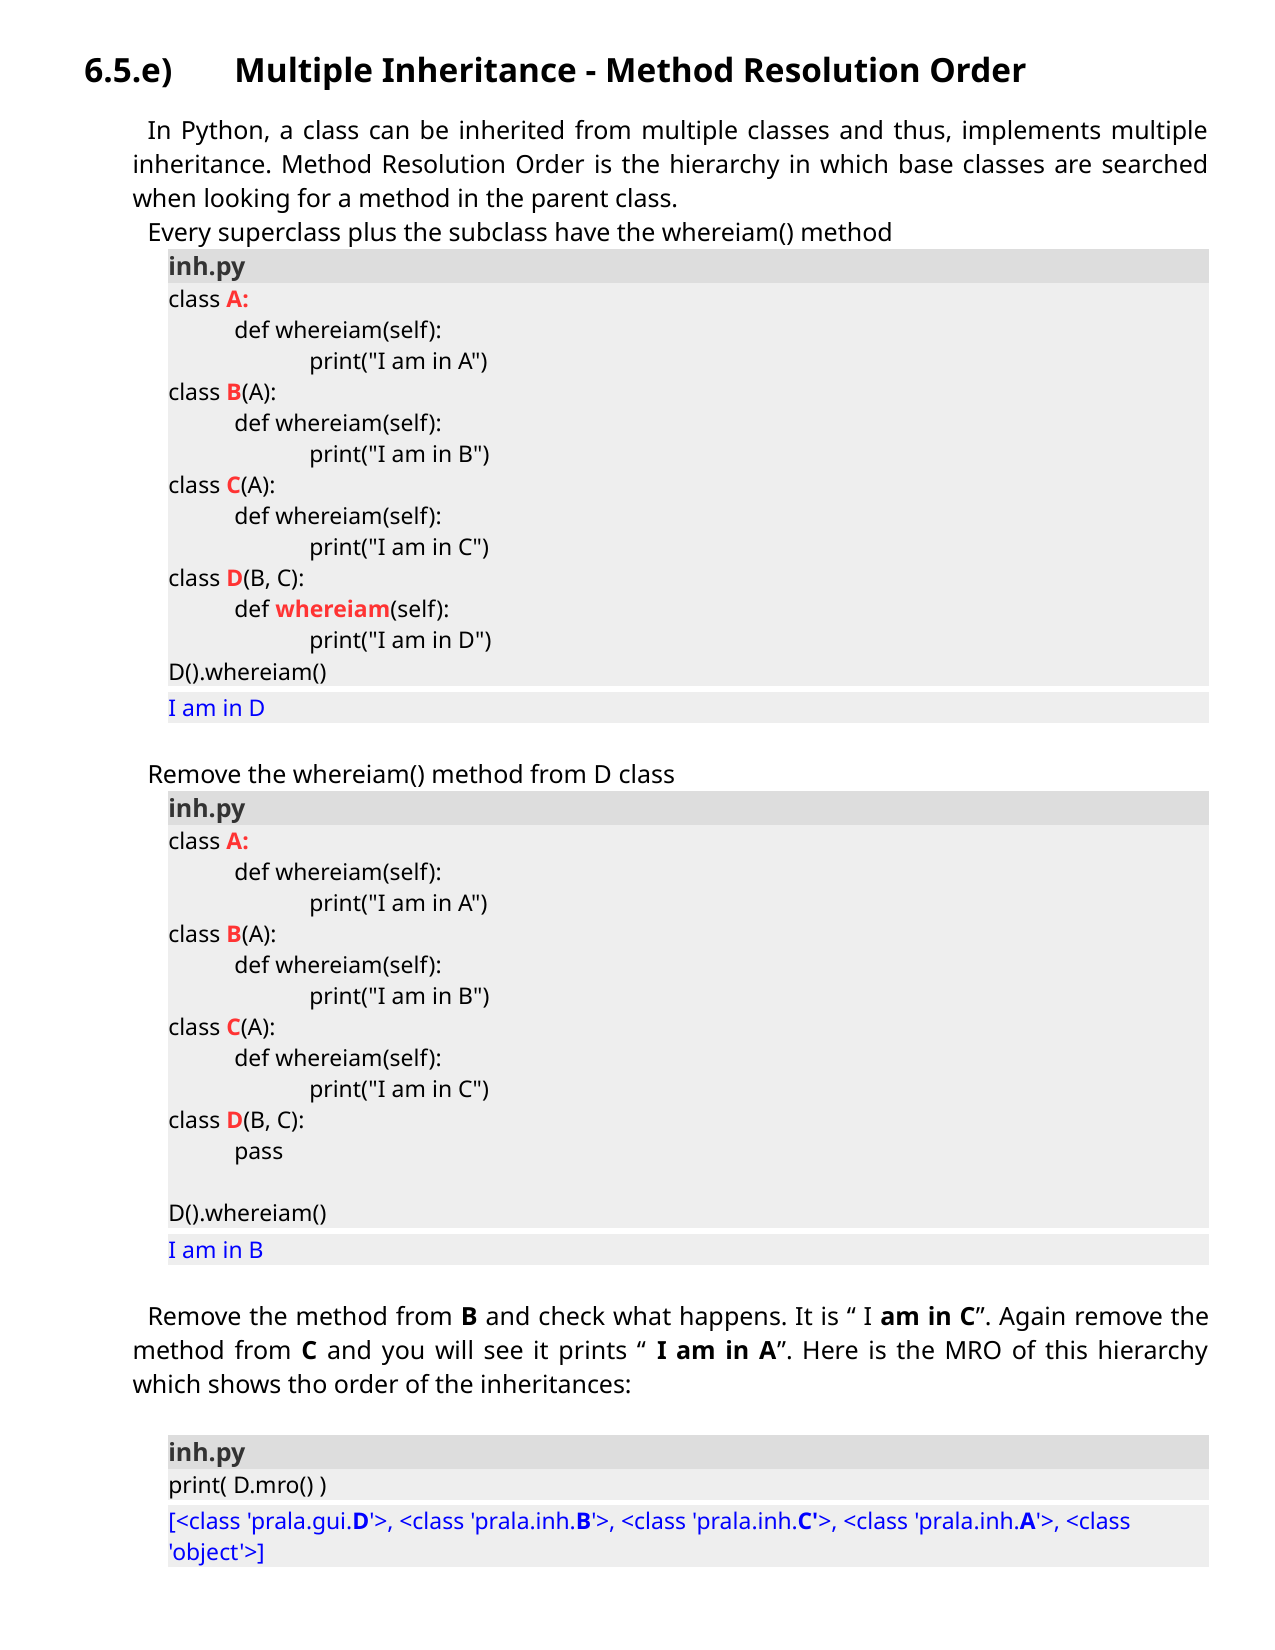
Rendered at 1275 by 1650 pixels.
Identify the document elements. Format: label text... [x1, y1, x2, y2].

text I am in B [168, 1234, 1209, 1265]
text class A: [168, 825, 1209, 856]
text D().whereiam() [168, 1166, 1209, 1228]
text I am in D [168, 692, 1209, 723]
text print("I am in A") [168, 345, 1209, 376]
text Every superclass plus the subclass have the whereiam() method [132, 215, 1209, 249]
subtitle Multiple Inheritance - Method Resolution Order [84, 46, 1209, 92]
text def whereiam(self): [168, 1042, 1209, 1073]
text print( D.mro() ) [168, 1469, 1209, 1500]
text class B(A): [168, 376, 1209, 407]
text print("I am in B") [168, 438, 1209, 469]
text class A: [168, 283, 1209, 314]
text print("I am in C") [168, 1073, 1209, 1104]
text Remove the whereiam() method from D class [132, 757, 1209, 791]
text class D(B, C): [168, 562, 1209, 593]
text class D(B, C): [168, 1104, 1209, 1135]
text Remove the method from B and check what happens. It is “ I am in C”. Again remove the method from C and you will see it prints “ I am in A”. Here is the MRO of this hierarchy which shows tho order of the inheritances: [132, 1299, 1209, 1401]
text inh.py [168, 791, 1209, 825]
text print("I am in B") [168, 980, 1209, 1011]
text inh.py [168, 1435, 1209, 1469]
text def whereiam(self): [168, 949, 1209, 980]
text inh.py [168, 249, 1209, 283]
text In Python, a class can be inherited from multiple classes and thus, implements multiple inheritance. Method Resolution Order is the hierarchy in which base classes are searched when looking for a method in the parent class. [132, 113, 1209, 215]
text class C(A): [168, 469, 1209, 500]
text print("I am in C") [168, 531, 1209, 562]
text print("I am in D") D().whereiam() [168, 624, 1209, 686]
text def whereiam(self): [168, 407, 1209, 438]
text [<class 'prala.gui.D'>, <class 'prala.inh.B'>, <class 'prala.inh.C'>, <class 'prala.inh.A'>, <class 'object'>] [168, 1505, 1209, 1567]
text print("I am in A") [168, 887, 1209, 918]
text class C(A): [168, 1011, 1209, 1042]
text def whereiam(self): [168, 500, 1209, 531]
text def whereiam(self): [168, 314, 1209, 345]
text class B(A): [168, 918, 1209, 949]
text pass [168, 1135, 1209, 1166]
text def whereiam(self): [168, 593, 1209, 624]
text def whereiam(self): [168, 856, 1209, 887]
